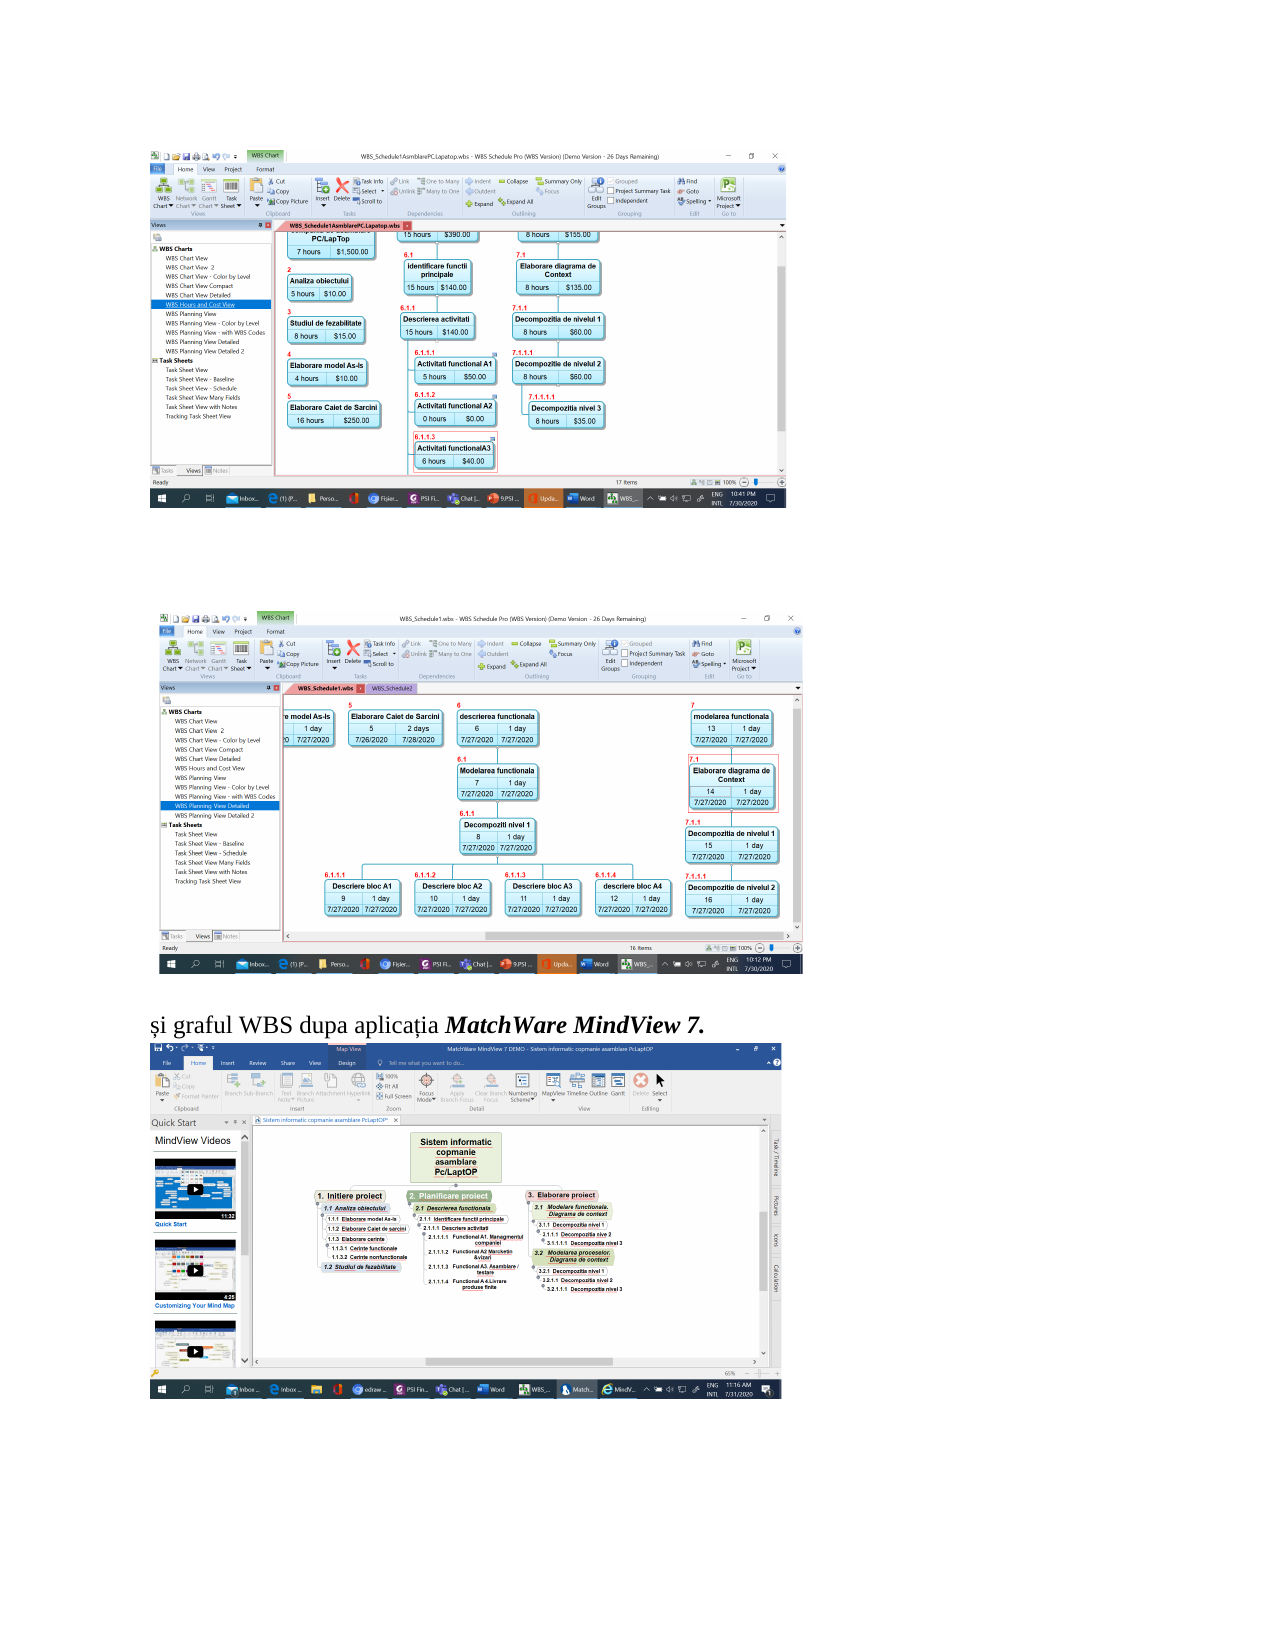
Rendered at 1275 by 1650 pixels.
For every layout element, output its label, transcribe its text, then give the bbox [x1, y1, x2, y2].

text și graful WBS dupa aplicația MatchWare MindView 7. [150, 1010, 1125, 1039]
